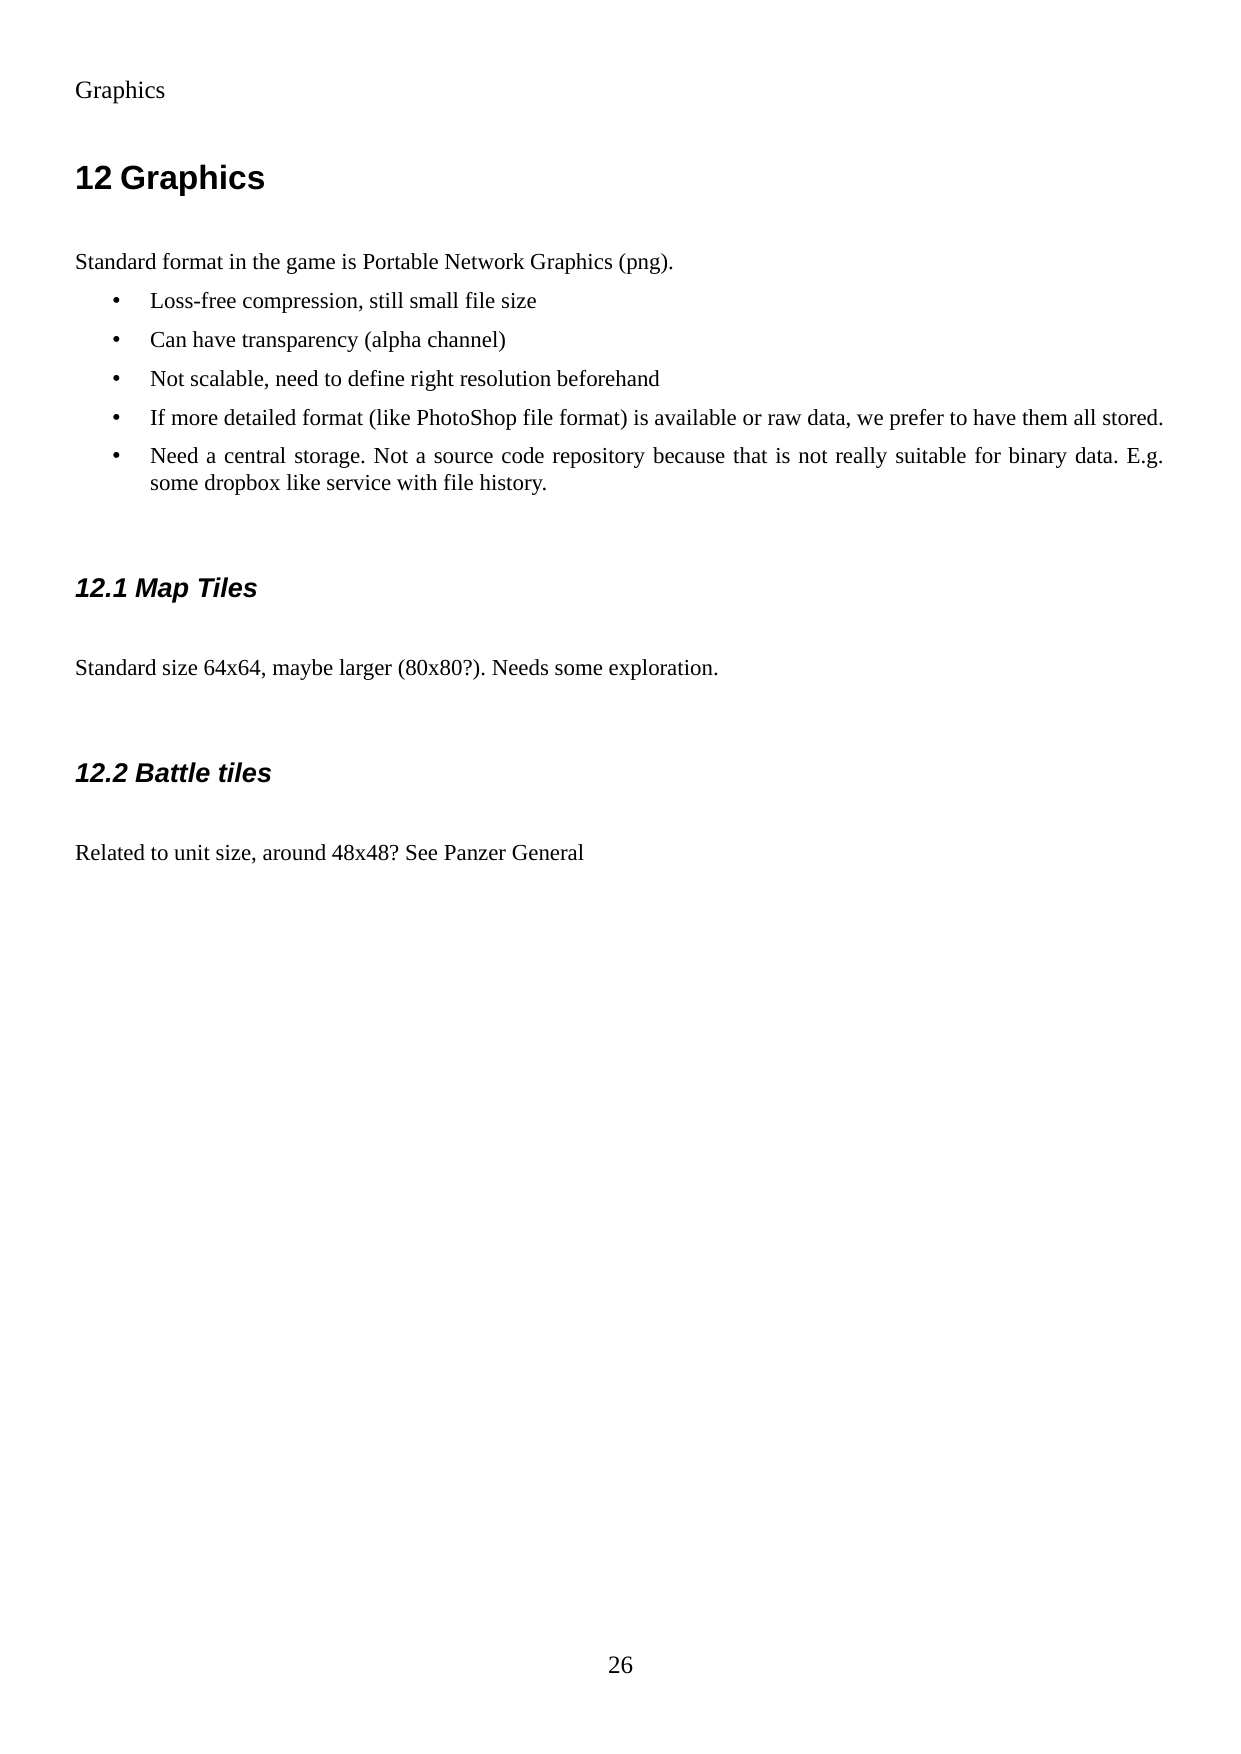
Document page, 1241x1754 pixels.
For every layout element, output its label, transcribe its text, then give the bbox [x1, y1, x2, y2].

list Can have transparency (alpha channel) [112, 326, 1166, 352]
text Standard size 64x64, maybe larger (80x80?). Needs some exploration. [75, 654, 1166, 681]
list Loss-free compression, still small file size [112, 287, 1166, 313]
list Need a central storage. Not a source code repository because that is not really suitable for binary data. E.g. some dropbox like service with file history. [112, 442, 1166, 495]
text Related to unit size, around 48x48? See Panzer General [75, 839, 1166, 866]
list If more detailed format (like PhotoShop file format) is available or raw data, we prefer to have them all stored. [112, 404, 1166, 430]
subtitle Graphics [75, 158, 1166, 197]
subtitle Battle tiles [75, 757, 1166, 788]
subtitle Map Tiles [75, 572, 1166, 603]
list Not scalable, need to define right resolution beforehand [112, 365, 1166, 391]
text Standard format in the game is Portable Network Graphics (png). [75, 248, 1166, 274]
